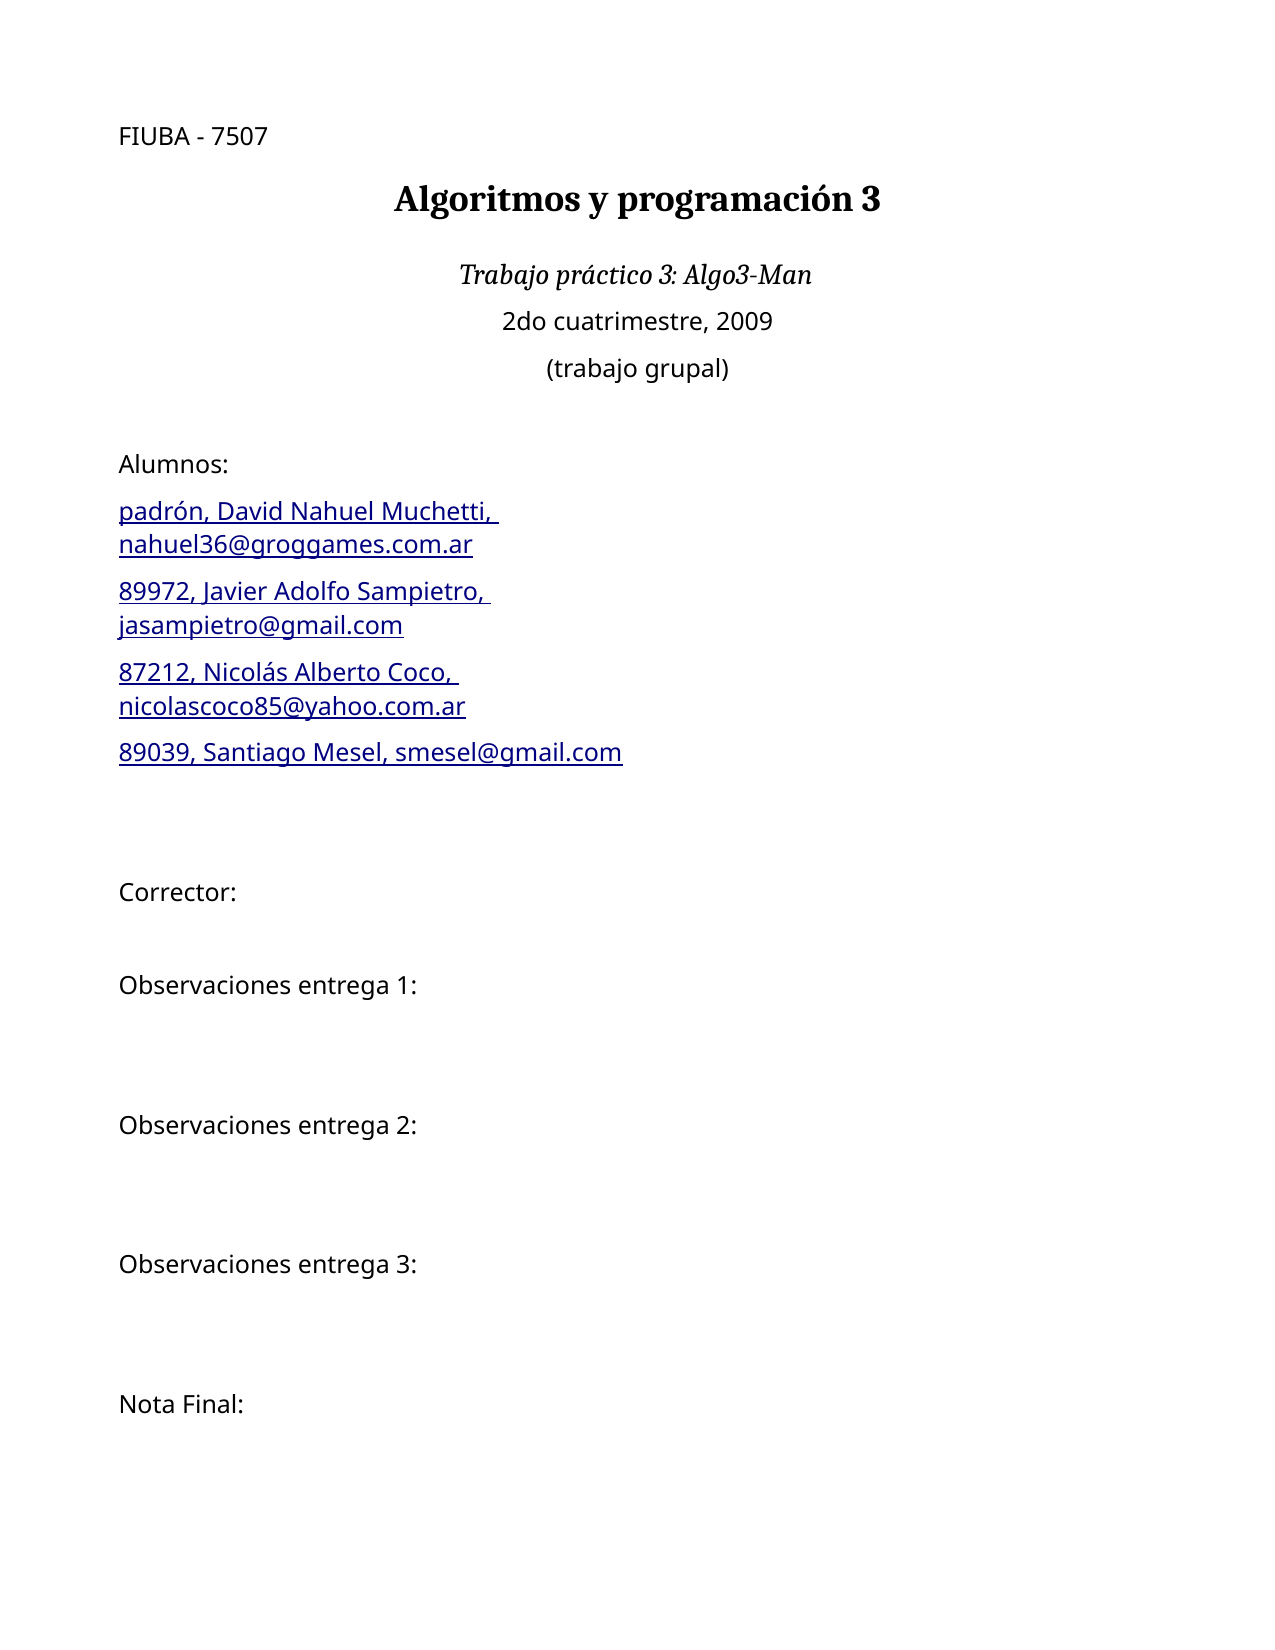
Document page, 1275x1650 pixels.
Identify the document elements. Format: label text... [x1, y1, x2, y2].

subtitle Trabajo práctico 3: Algo3-Man [118, 258, 1157, 291]
text Observaciones entrega 2: [118, 1107, 747, 1142]
text (trabajo grupal) [118, 350, 1157, 384]
title Algoritmos y programación 3 [118, 177, 1157, 220]
text padrón, David Nahuel Muchetti, nahuel36@groggames.com.ar [118, 493, 747, 561]
text 87212, Nicolás Alberto Coco, nicolascoco85@yahoo.com.ar [118, 654, 747, 722]
text Nota Final: [118, 1387, 747, 1421]
text Corrector: [118, 875, 747, 909]
text Observaciones entrega 1: [118, 968, 747, 1002]
text FIUBA - 7507 [118, 118, 1157, 152]
text 2do cuatrimestre, 2009 [118, 304, 1157, 338]
text Observaciones entrega 3: [118, 1247, 747, 1281]
text Alumnos: [118, 447, 747, 481]
text 89039, Santiago Mesel, smesel@gmail.com [118, 735, 747, 769]
text 89972, Javier Adolfo Sampietro, jasampietro@gmail.com [118, 574, 747, 642]
